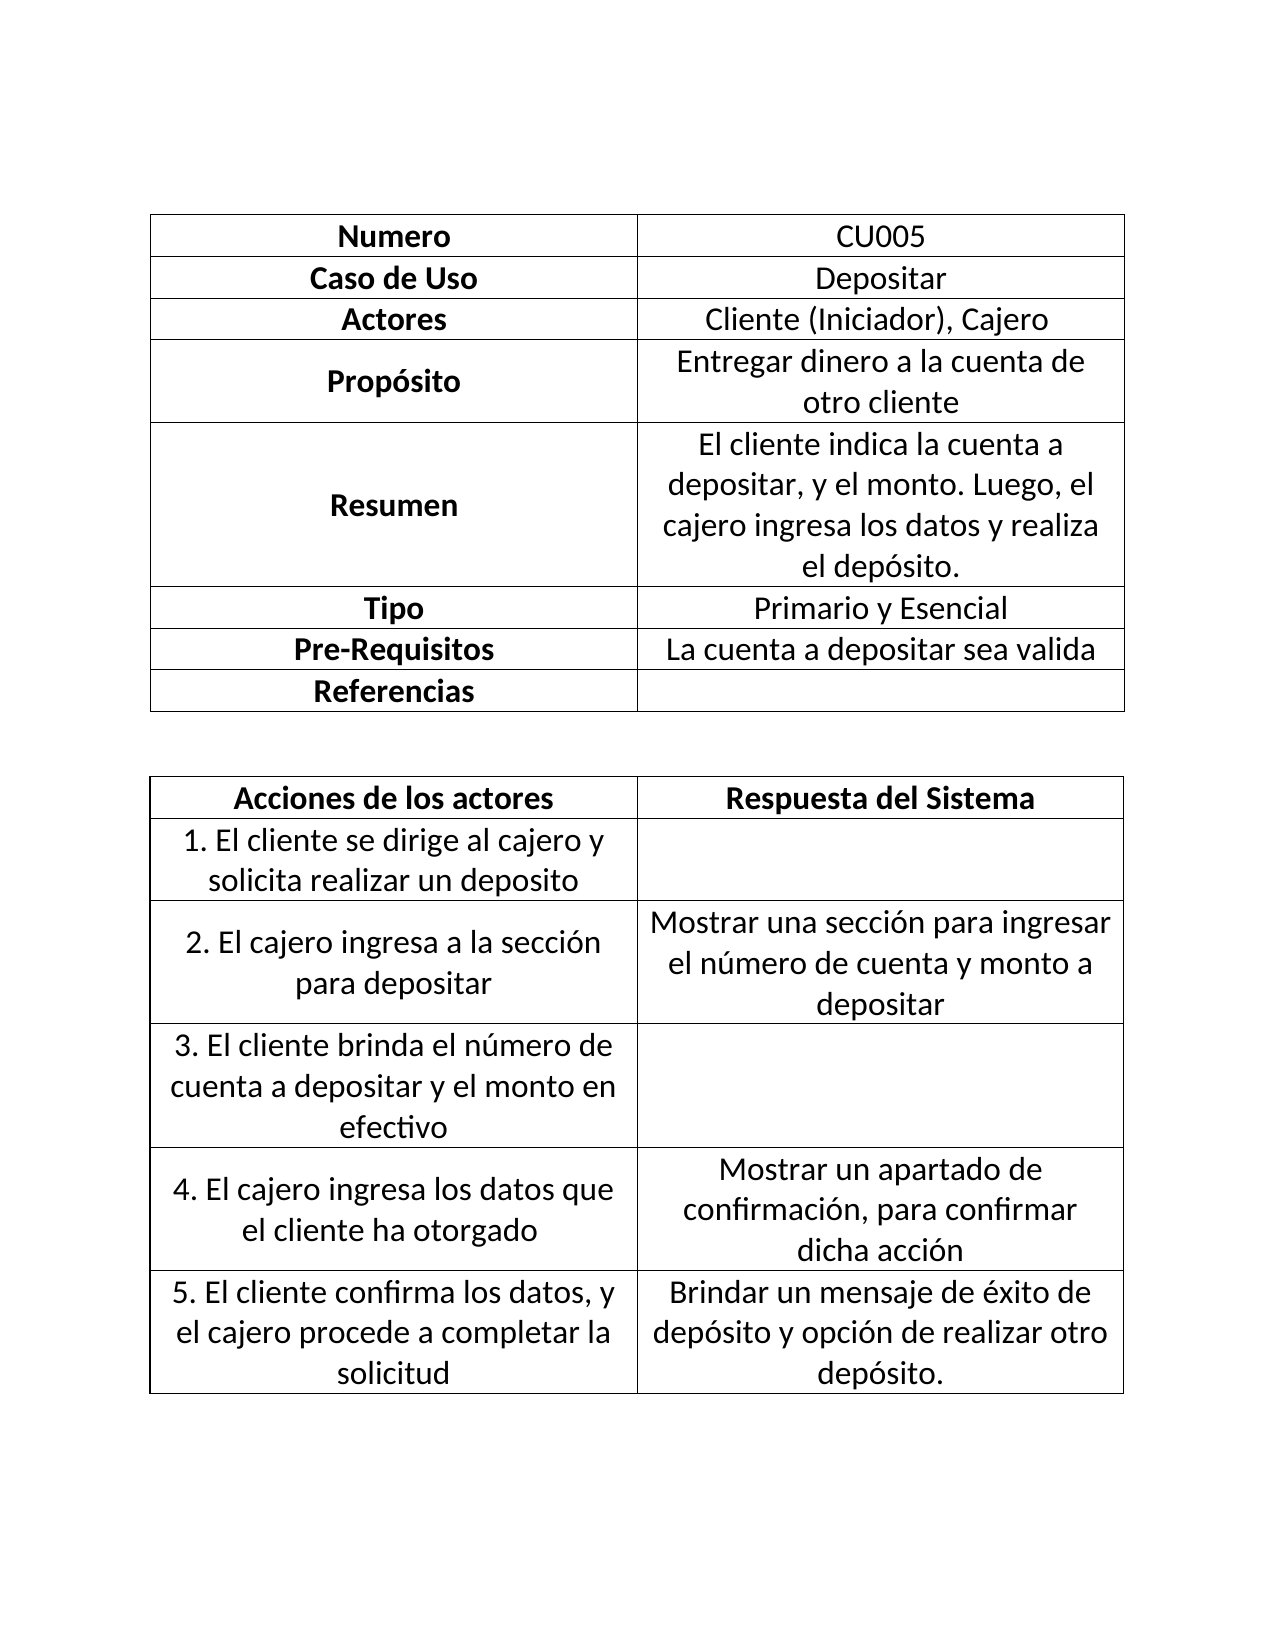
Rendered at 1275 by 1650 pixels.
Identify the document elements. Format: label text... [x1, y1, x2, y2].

table_cell Entregar dinero a la cuenta de otro cliente [638, 340, 1124, 422]
table_cell Depositar [638, 257, 1124, 297]
table_header Respuesta del Sistema [638, 777, 1123, 818]
table_cell Resumen [151, 423, 637, 586]
table_cell Cliente (Iniciador), Cajero [638, 299, 1124, 339]
table_cell Brindar un mensaje de éxito de depósito y opción de realizar otro depósito. [638, 1271, 1123, 1393]
table_cell Caso de Uso [151, 257, 637, 297]
table_cell Propósito [151, 340, 637, 422]
table_cell [638, 1024, 1123, 1147]
table_cell Pre-Requisitos [151, 629, 637, 669]
table_cell Actores [151, 299, 637, 339]
table_cell El cliente indica la cuenta a depositar, y el monto. Luego, el cajero ingresa los datos y realiza el depósito. [638, 423, 1124, 586]
table_cell [638, 819, 1123, 900]
table_cell La cuenta a depositar sea valida [638, 629, 1124, 669]
table_header Numero [151, 215, 637, 256]
table_cell Mostrar un apartado de confirmación, para confirmar dicha acción [638, 1148, 1123, 1270]
table_cell 5. El cliente confirma los datos, y el cajero procede a completar la solicitud [151, 1271, 637, 1393]
table_header CU005 [638, 215, 1124, 256]
table_cell 1. El cliente se dirige al cajero y solicita realizar un deposito [151, 819, 637, 900]
table_header Acciones de los actores [151, 777, 637, 818]
table_cell 3. El cliente brinda el número de cuenta a depositar y el monto en efectivo [151, 1024, 637, 1147]
table_cell 2. El cajero ingresa a la sección para depositar [151, 901, 637, 1023]
table_cell Tipo [151, 587, 637, 627]
table_cell 4. El cajero ingresa los datos que el cliente ha otorgado [151, 1148, 637, 1270]
table_cell Referencias [151, 670, 637, 711]
table_cell Primario y Esencial [638, 587, 1124, 627]
table_cell Mostrar una sección para ingresar el número de cuenta y monto a depositar [638, 901, 1123, 1023]
table_cell [638, 670, 1124, 711]
